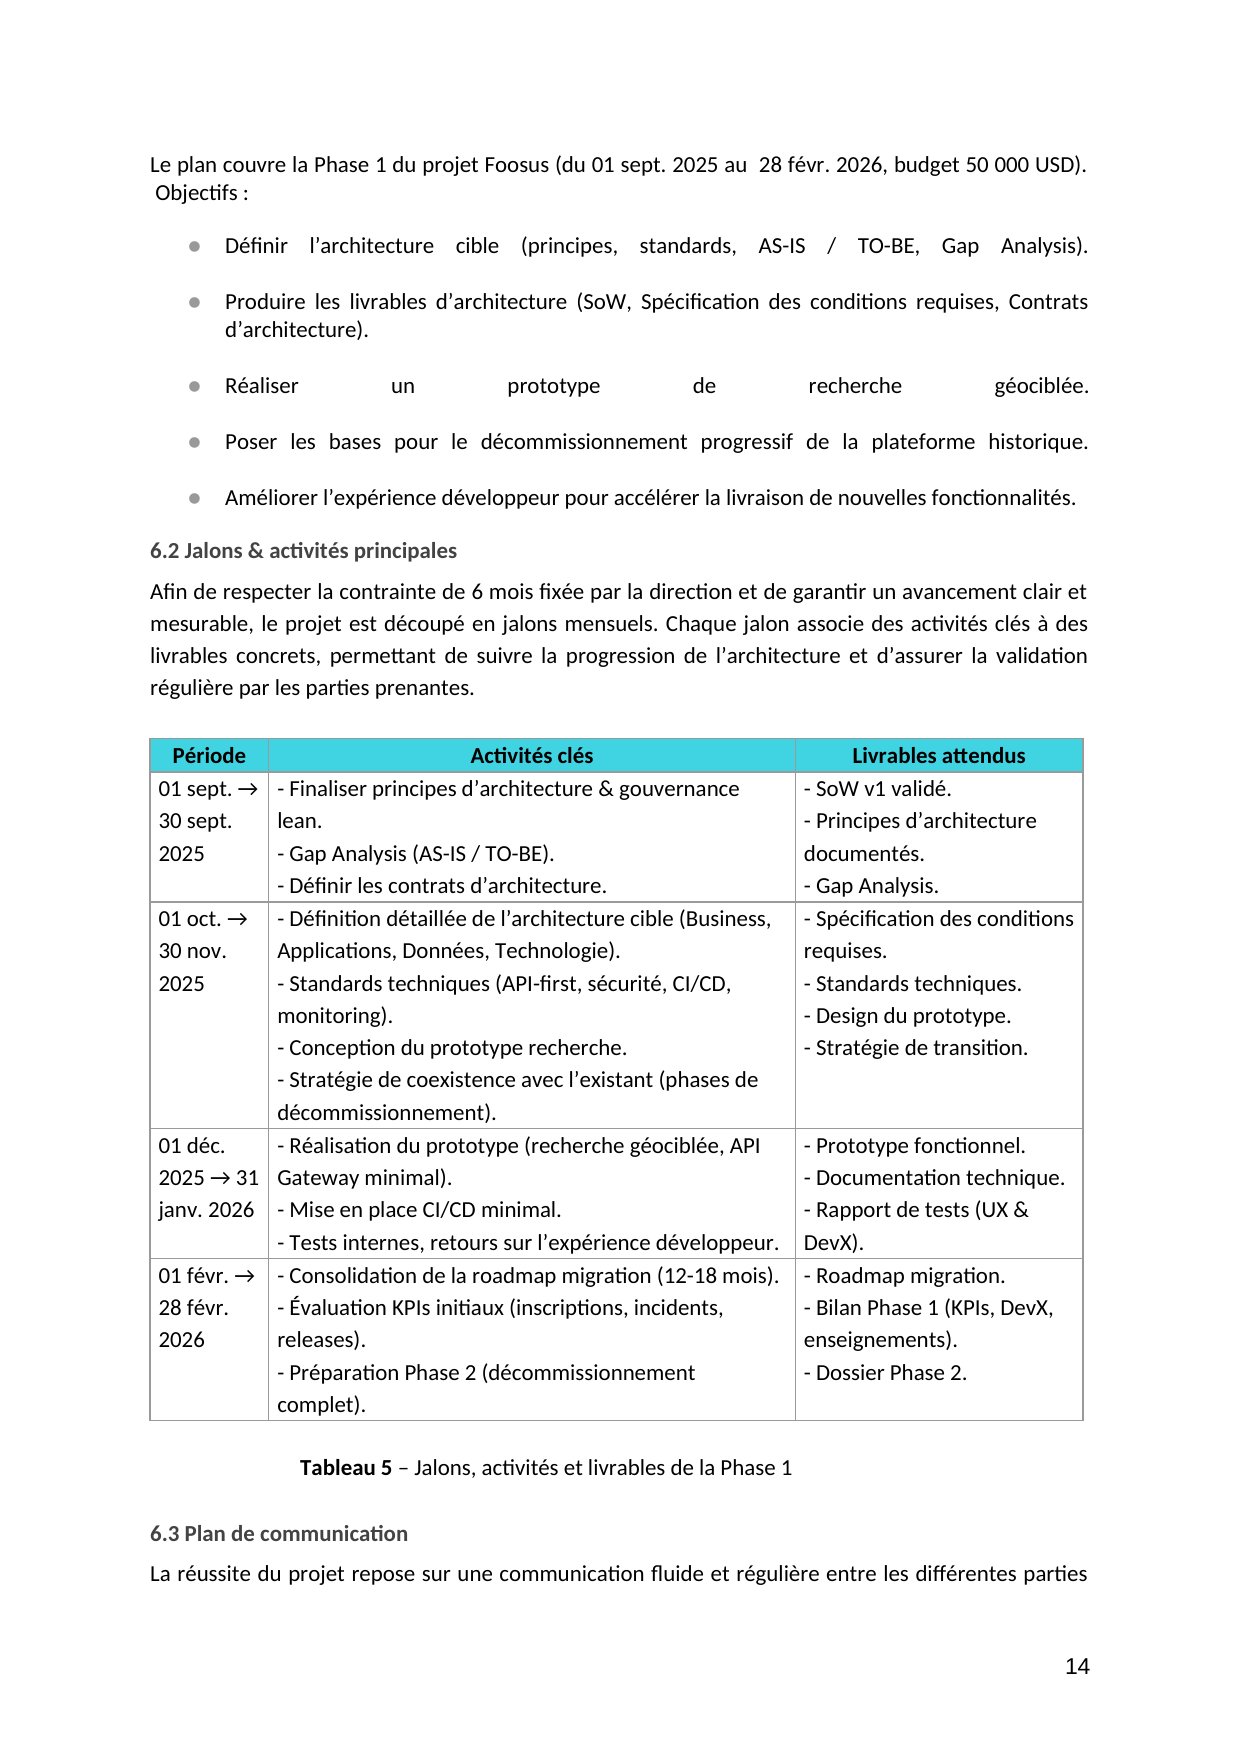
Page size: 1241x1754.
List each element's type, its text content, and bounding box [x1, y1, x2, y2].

text La réussite du projet repose sur une communication fluide et régulière entre les différentes parties [150, 1559, 1090, 1587]
table_header Période [151, 739, 268, 771]
table_header Activités clés [269, 739, 795, 771]
table_header Livrables attendus [796, 739, 1082, 771]
table_cell 01 sept. → 30 sept. 2025 [151, 773, 268, 901]
table_cell - Roadmap migration. - Bilan Phase 1 (KPIs, DevX, enseignements). - Dossier Phase 2. [796, 1259, 1082, 1420]
subtitle Tableau 5 – Jalons, activités et livrables de la Phase 1 [225, 1453, 1090, 1481]
subtitle 6.3 Plan de communication [150, 1519, 1090, 1547]
list Améliorer l’expérience développeur pour accélérer la livraison de nouvelles fonctionnalités. [187, 483, 1090, 511]
list Poser les bases pour le décommissionnement progressif de la plateforme historique. [187, 427, 1090, 483]
table_cell - Consolidation de la roadmap migration (12-18 mois). - Évaluation KPIs initiaux (inscriptions, incidents, releases). - Préparation Phase 2 (décommissionnement complet). [269, 1259, 795, 1420]
list Réaliser un prototype de recherche géociblée. [187, 371, 1090, 427]
table_cell 01 déc. 2025 → 31 janv. 2026 [151, 1129, 268, 1258]
subtitle 6.2 Jalons & activités principales [150, 536, 1090, 564]
table_cell - Prototype fonctionnel. - Documentation technique. - Rapport de tests (UX & DevX). [796, 1129, 1082, 1258]
table_cell - SoW v1 validé. - Principes d’architecture documentés. - Gap Analysis. [796, 773, 1082, 901]
text Afin de respecter la contrainte de 6 mois fixée par la direction et de garantir un avancement clair et mesurable, le projet est découpé en jalons mensuels. Chaque jalon associe des activités clés à des livrables concrets, permettant de suivre la progression de l’architecture et d’assurer la validation régulière par les parties prenantes. [150, 577, 1090, 701]
table_cell 01 oct. → 30 nov. 2025 [151, 903, 268, 1128]
table_cell - Finaliser principes d’architecture & gouvernance lean. - Gap Analysis (AS-IS / TO-BE). - Définir les contrats d’architecture. [269, 773, 795, 901]
list Produire les livrables d’architecture (SoW, Spécification des conditions requises, Contrats d’architecture). [187, 287, 1090, 371]
table_cell - Spécification des conditions requises. - Standards techniques. - Design du prototype. - Stratégie de transition. [796, 903, 1082, 1128]
table_cell - Définition détaillée de l’architecture cible (Business, Applications, Données, Technologie). - Standards techniques (API-first, sécurité, CI/CD, monitoring). - Conception du prototype recherche. - Stratégie de coexistence avec l’existant (phases de décommissionnement). [269, 903, 795, 1128]
text Le plan couvre la Phase 1 du projet Foosus (du 01 sept. 2025 au 28 févr. 2026, budget 50 000 USD). Objectifs : [150, 150, 1090, 206]
list Définir l’architecture cible (principes, standards, AS-IS / TO-BE, Gap Analysis). [187, 231, 1090, 287]
table_cell - Réalisation du prototype (recherche géociblée, API Gateway minimal). - Mise en place CI/CD minimal. - Tests internes, retours sur l’expérience développeur. [269, 1129, 795, 1258]
table_cell 01 févr. → 28 févr. 2026 [151, 1259, 268, 1420]
